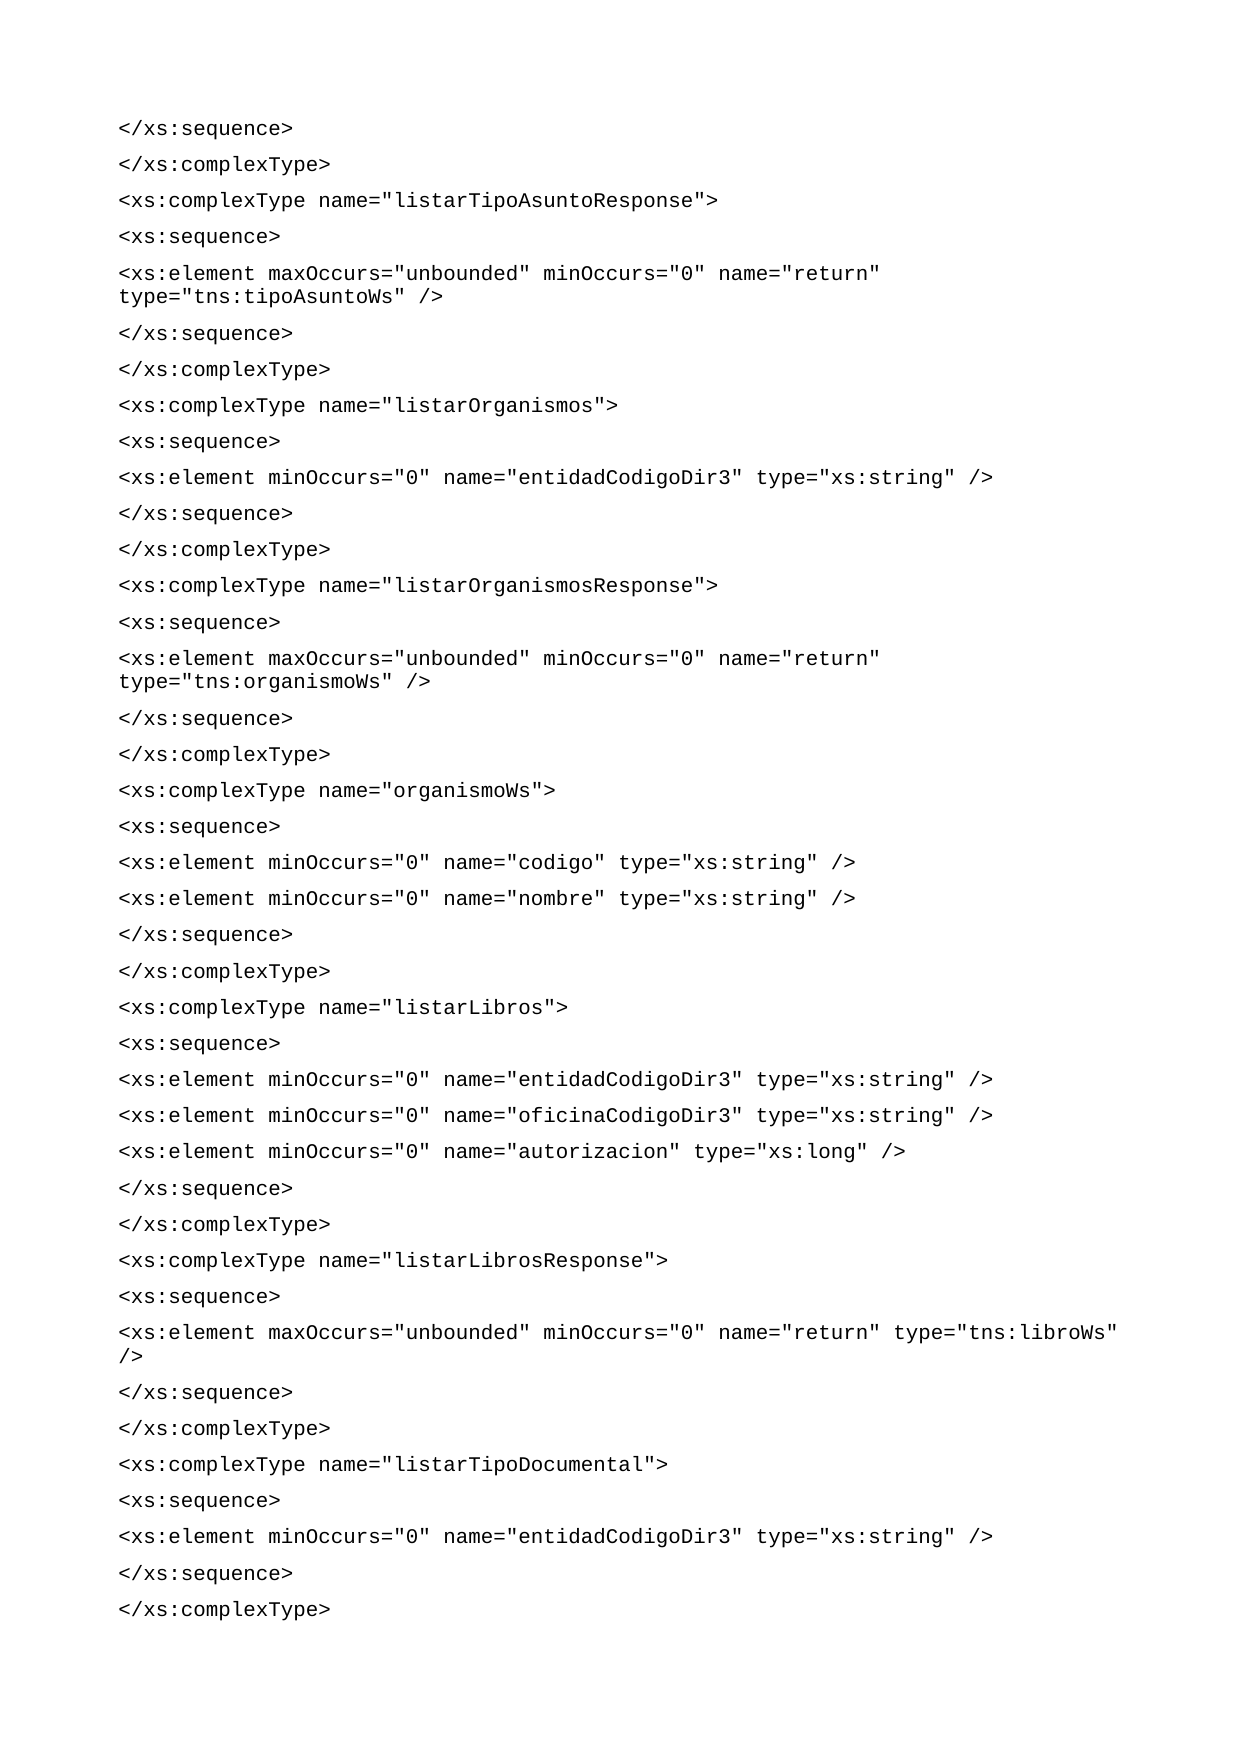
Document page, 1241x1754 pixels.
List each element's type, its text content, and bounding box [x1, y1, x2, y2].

text <xs:element minOccurs="0" name="oficinaCodigoDir3" type="xs:string" /> [118, 1105, 1122, 1129]
text </xs:complexType> [118, 539, 1122, 563]
text </xs:complexType> [118, 154, 1122, 178]
text <xs:sequence> [118, 816, 1122, 840]
text <xs:complexType name="listarLibrosResponse"> [118, 1250, 1122, 1273]
text </xs:sequence> [118, 1382, 1122, 1406]
text <xs:sequence> [118, 612, 1122, 635]
text </xs:sequence> [118, 1177, 1122, 1201]
text </xs:complexType> [118, 1599, 1122, 1622]
text <xs:complexType name="listarTipoDocumental"> [118, 1454, 1122, 1478]
text <xs:element minOccurs="0" name="autorizacion" type="xs:long" /> [118, 1141, 1122, 1165]
text <xs:complexType name="listarTipoAsuntoResponse"> [118, 190, 1122, 214]
text </xs:complexType> [118, 961, 1122, 984]
text <xs:sequence> [118, 431, 1122, 454]
text <xs:element maxOccurs="unbounded" minOccurs="0" name="return" type="tns:organismoWs" /> [118, 648, 1122, 695]
text <xs:complexType name="listarOrganismos"> [118, 395, 1122, 418]
text </xs:sequence> [118, 503, 1122, 527]
text <xs:sequence> [118, 227, 1122, 250]
text <xs:element minOccurs="0" name="entidadCodigoDir3" type="xs:string" /> [118, 1069, 1122, 1093]
text <xs:complexType name="organismoWs"> [118, 780, 1122, 803]
text <xs:sequence> [118, 1490, 1122, 1514]
text <xs:complexType name="listarOrganismosResponse"> [118, 576, 1122, 599]
text </xs:complexType> [118, 359, 1122, 382]
text <xs:sequence> [118, 1286, 1122, 1309]
text </xs:sequence> [118, 118, 1122, 142]
text <xs:sequence> [118, 1033, 1122, 1057]
text </xs:complexType> [118, 744, 1122, 767]
text </xs:complexType> [118, 1214, 1122, 1237]
text </xs:sequence> [118, 924, 1122, 948]
text <xs:element minOccurs="0" name="nombre" type="xs:string" /> [118, 888, 1122, 912]
text <xs:complexType name="listarLibros"> [118, 997, 1122, 1020]
text </xs:sequence> [118, 708, 1122, 731]
text <xs:element minOccurs="0" name="entidadCodigoDir3" type="xs:string" /> [118, 467, 1122, 491]
text <xs:element maxOccurs="unbounded" minOccurs="0" name="return" type="tns:tipoAsuntoWs" /> [118, 263, 1122, 310]
text <xs:element maxOccurs="unbounded" minOccurs="0" name="return" type="tns:libroWs" /> [118, 1322, 1122, 1369]
text </xs:sequence> [118, 1563, 1122, 1586]
text </xs:complexType> [118, 1418, 1122, 1442]
text </xs:sequence> [118, 322, 1122, 346]
text <xs:element minOccurs="0" name="codigo" type="xs:string" /> [118, 852, 1122, 876]
text <xs:element minOccurs="0" name="entidadCodigoDir3" type="xs:string" /> [118, 1526, 1122, 1550]
